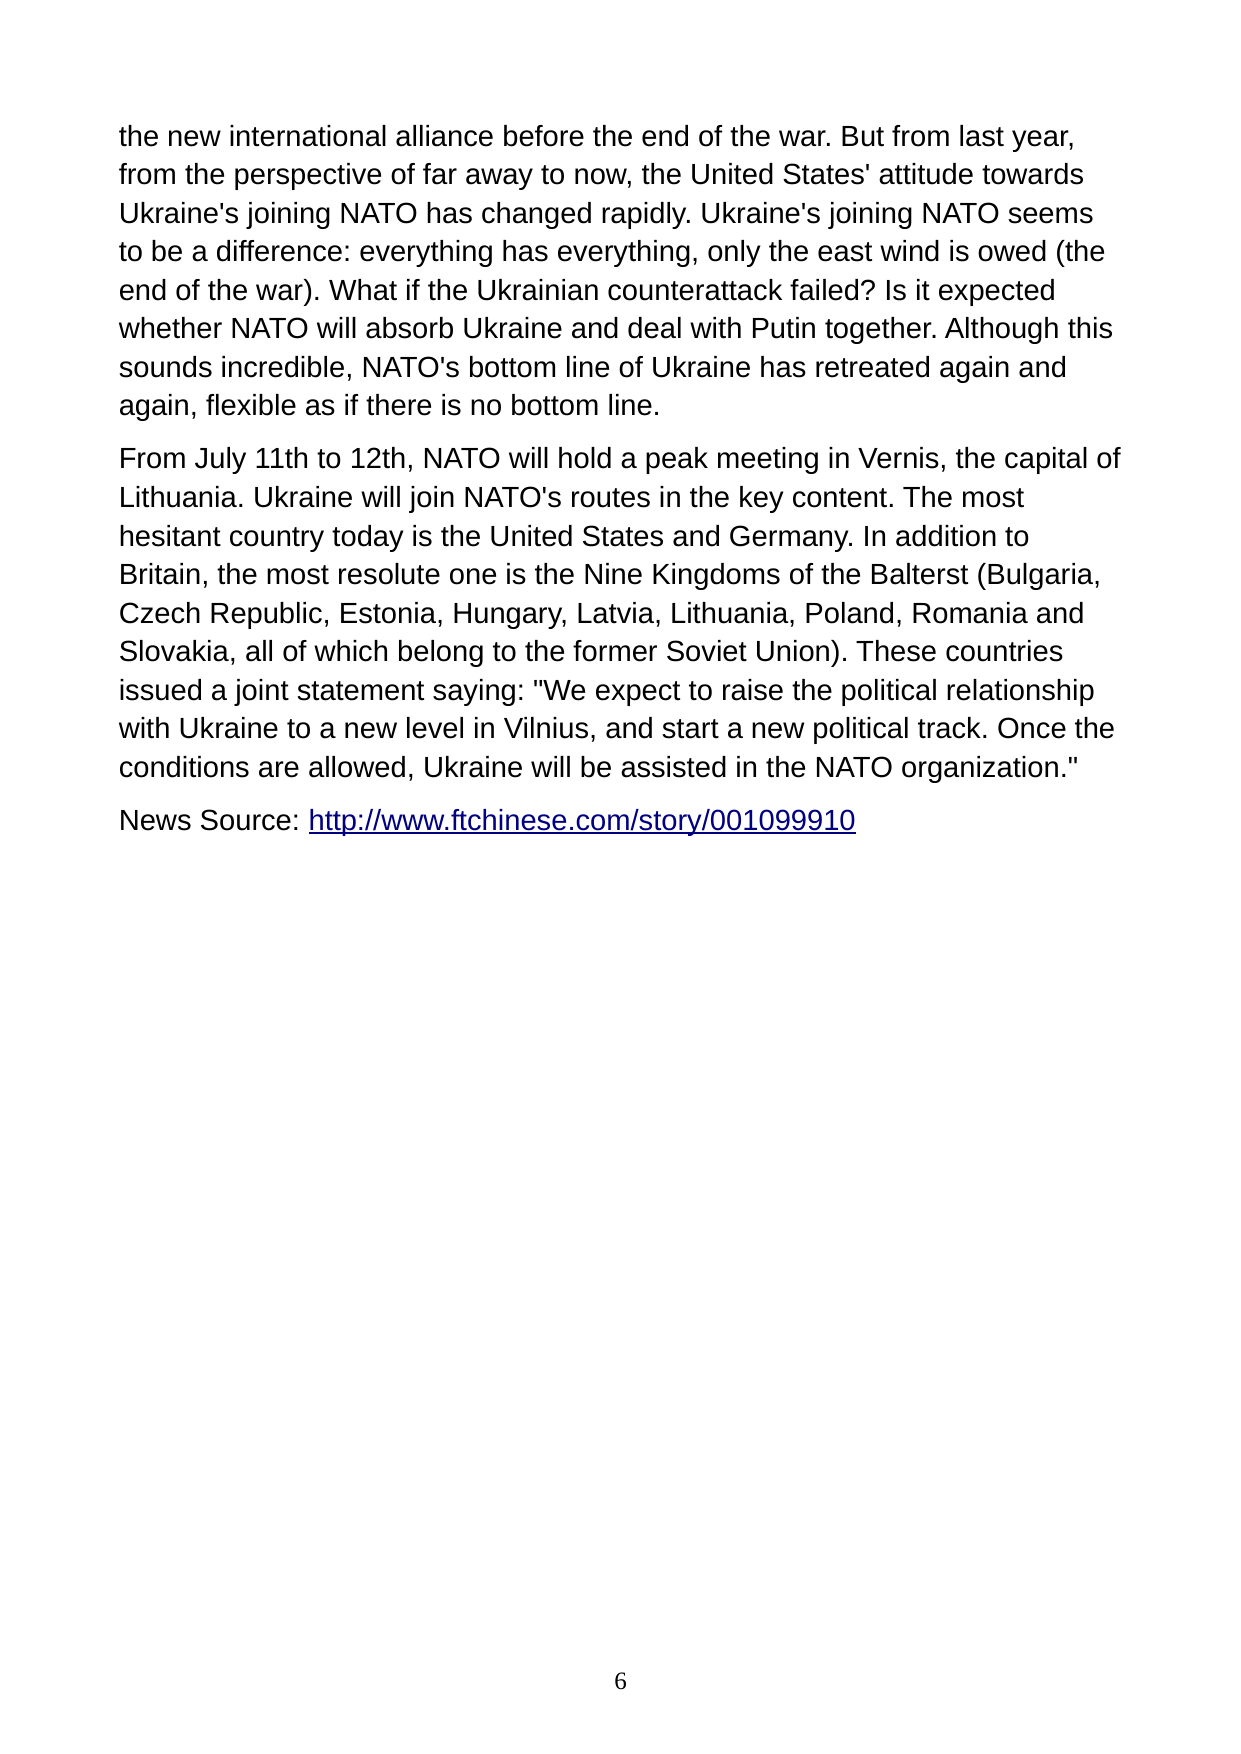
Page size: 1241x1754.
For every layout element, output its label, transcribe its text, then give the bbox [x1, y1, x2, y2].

text the new international alliance before the end of the war. But from last year, from the perspective of far away to now, the United States' attitude towards Ukraine's joining NATO has changed rapidly. Ukraine's joining NATO seems to be a difference: everything has everything, only the east wind is owed (the end of the war). What if the Ukrainian counterattack failed? Is it expected whether NATO will absorb Ukraine and deal with Putin together. Although this sounds incredible, NATO's bottom line of Ukraine has retreated again and again, flexible as if there is no bottom line. [118, 118, 1122, 422]
text From July 11th to 12th, NATO will hold a peak meeting in Vernis, the capital of Lithuania. Ukraine will join NATO's routes in the key content. The most hesitant country today is the United States and Germany. In addition to Britain, the most resolute one is the Nine Kingdoms of the Balterst (Bulgaria, Czech Republic, Estonia, Hungary, Latvia, Lithuania, Poland, Romania and Slovakia, all of which belong to the former Soviet Union). These countries issued a joint statement saying: "We expect to raise the political relationship with Ukraine to a new level in Vilnius, and start a new political track. Once the conditions are allowed, Ukraine will be assisted in the NATO organization." [118, 441, 1122, 783]
text News Source: http://www.ftchinese.com/story/001099910 [118, 803, 1122, 836]
